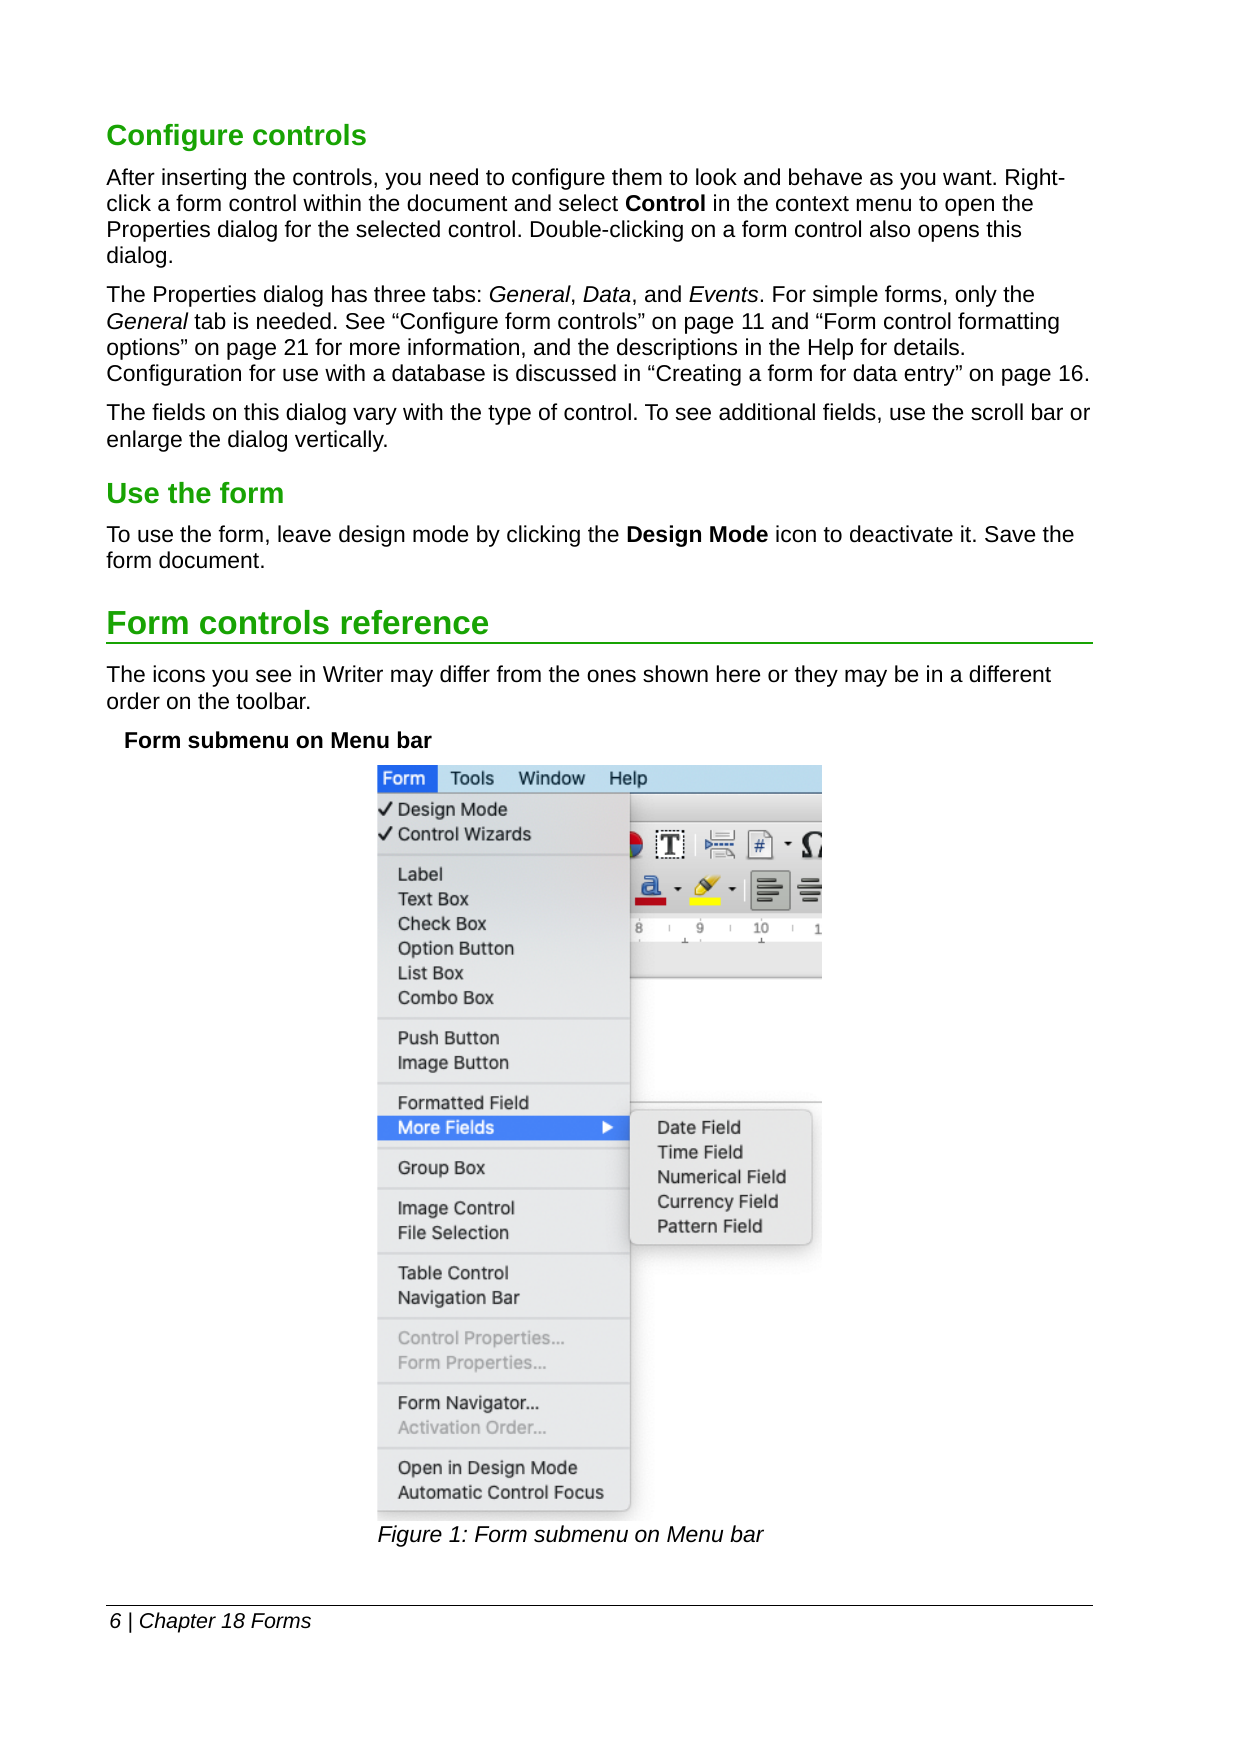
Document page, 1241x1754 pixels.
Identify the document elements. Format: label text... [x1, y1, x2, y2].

text Form submenu on Menu bar [124, 727, 1093, 753]
text After inserting the controls, you need to configure them to look and behave as you want. Right-click a form control within the document and select Control in the context menu to open the Properties dialog for the selected control. Double-clicking on a form control also opens this dialog. [106, 163, 1093, 269]
text Figure 1: Form submenu on Menu bar [377, 1521, 822, 1547]
text The Properties dialog has three tabs: General, Data, and Events. For simple forms, only the General tab is needed. See “Configure form controls” on page and “Erro: Origem da referência não encontrada” on page Erro: Origem da referência não encontrada for more information, and the descriptions in the Help for details. Configuration for use with a database is discussed in “Creating a form for data entry” on page . [106, 281, 1093, 387]
text To use the form, leave design mode by clicking the Design Mode icon to deactivate it. Save the form document. [106, 521, 1093, 574]
subtitle Configure controls [106, 118, 1093, 152]
list The fields on this dialog vary with the type of control. To see additional fields, use the scroll bar or enlarge the dialog vertically. [106, 399, 1093, 452]
subtitle Form controls reference [106, 603, 1093, 642]
picture [377, 765, 822, 1521]
subtitle Use the form [106, 476, 1093, 509]
text The icons you see in Writer may differ from the ones shown here or they may be in a different order on the toolbar. [106, 661, 1093, 714]
